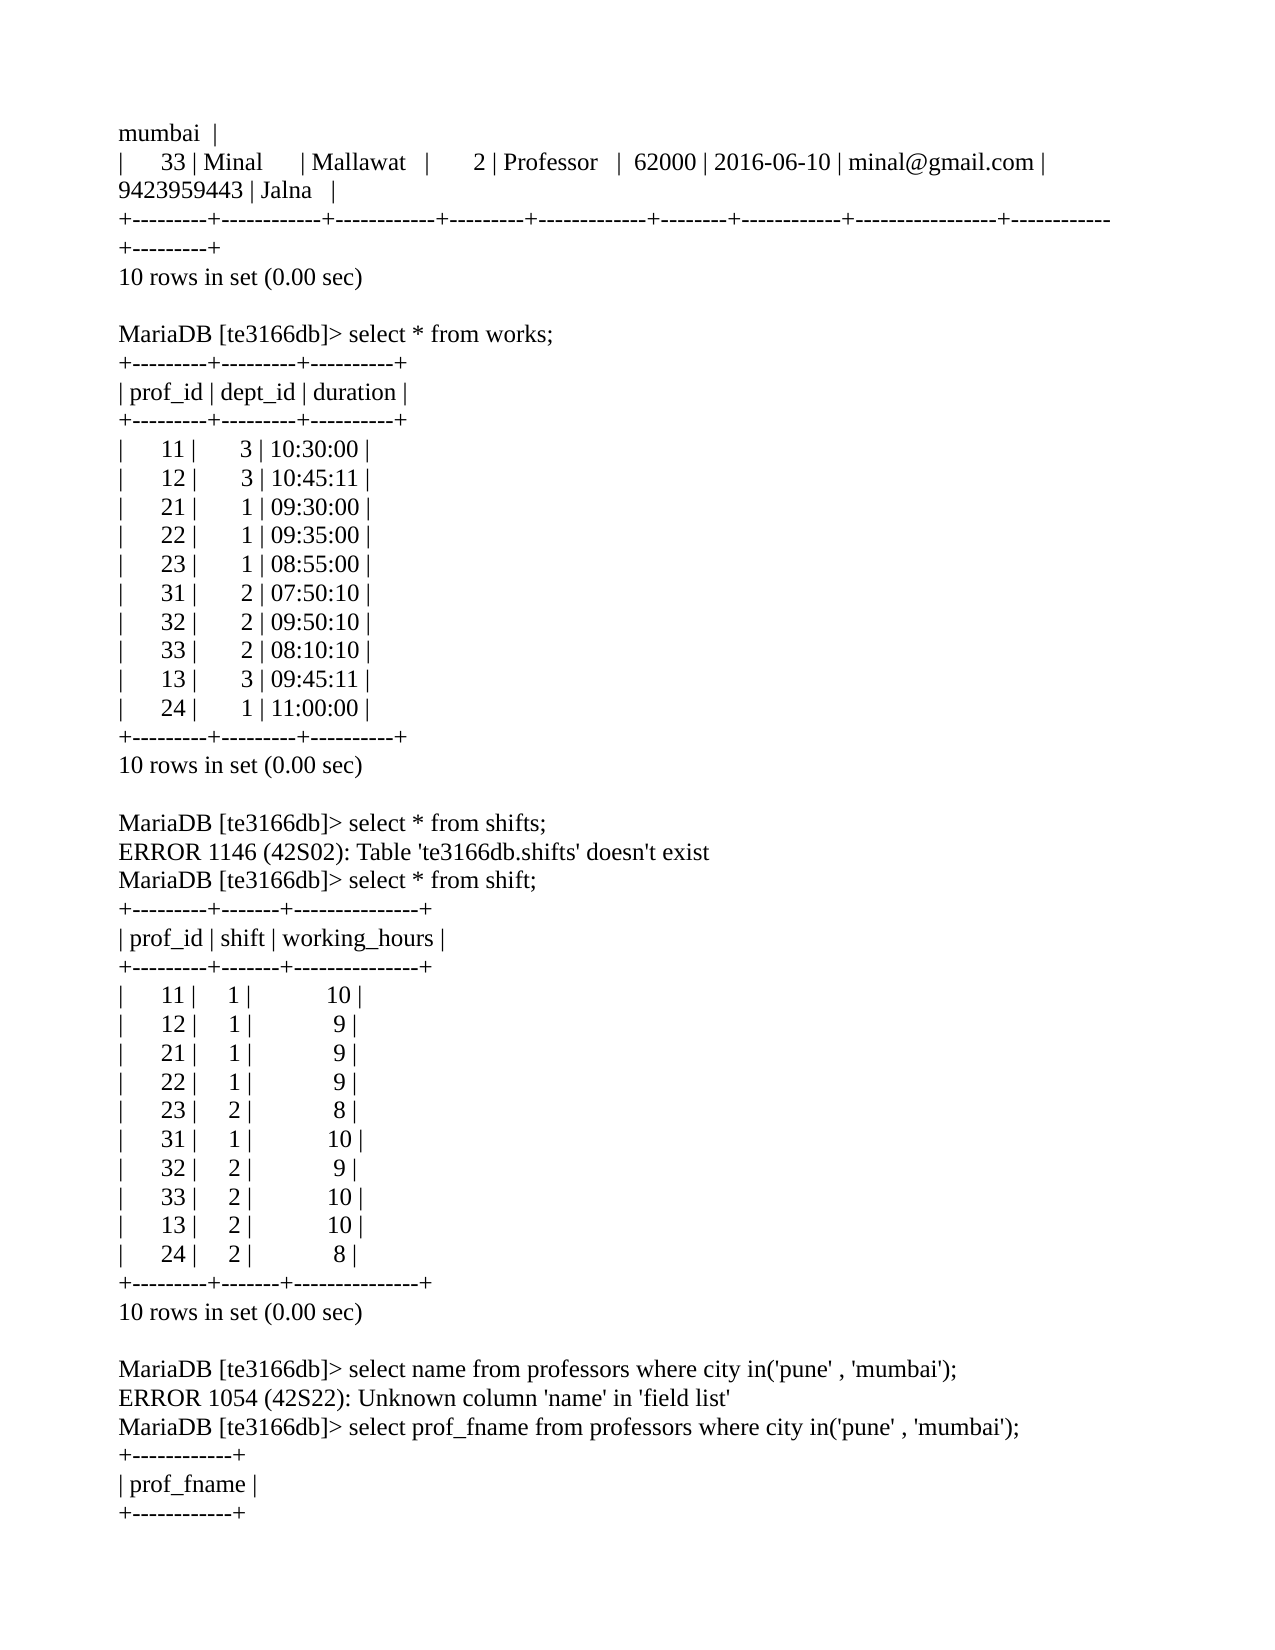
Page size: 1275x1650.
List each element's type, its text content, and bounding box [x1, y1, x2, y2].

text | 24 | 2 | 8 | [118, 1239, 1157, 1268]
text | 12 | 3 | 10:45:11 | [118, 463, 1157, 492]
text 10 rows in set (0.00 sec) [118, 1297, 1157, 1326]
text mumbai | [118, 118, 1157, 147]
text MariaDB [te3166db]> select * from works; [118, 319, 1157, 348]
text | 31 | 1 | 10 | [118, 1124, 1157, 1153]
text MariaDB [te3166db]> select name from professors where city in('pune' , 'mumbai'); [118, 1354, 1157, 1383]
text ERROR 1146 (42S02): Table 'te3166db.shifts' doesn't exist [118, 837, 1157, 866]
text | 31 | 2 | 07:50:10 | [118, 578, 1157, 607]
text | prof_fname | [118, 1469, 1157, 1498]
text | 13 | 2 | 10 | [118, 1211, 1157, 1239]
text | 24 | 1 | 11:00:00 | [118, 693, 1157, 722]
text MariaDB [te3166db]> select prof_fname from professors where city in('pune' , 'mumbai'); [118, 1412, 1157, 1441]
text | 32 | 2 | 09:50:10 | [118, 607, 1157, 636]
text +---------+---------+----------+ [118, 406, 1157, 434]
text +---------+-------+---------------+ [118, 894, 1157, 923]
text ERROR 1054 (42S22): Unknown column 'name' in 'field list' [118, 1383, 1157, 1412]
text | 33 | Minal | Mallawat | 2 | Professor | 62000 | 2016-06-10 | minal@gmail.com | 9423959443 | Jalna | [118, 147, 1157, 204]
text | 21 | 1 | 09:30:00 | [118, 492, 1157, 521]
text | 23 | 1 | 08:55:00 | [118, 549, 1157, 578]
text +---------+---------+----------+ [118, 348, 1157, 377]
text | 22 | 1 | 09:35:00 | [118, 521, 1157, 549]
text | 33 | 2 | 08:10:10 | [118, 636, 1157, 664]
text +---------+-------+---------------+ [118, 1268, 1157, 1297]
text | 23 | 2 | 8 | [118, 1096, 1157, 1124]
text | 33 | 2 | 10 | [118, 1182, 1157, 1211]
text | 11 | 3 | 10:30:00 | [118, 434, 1157, 463]
text | 13 | 3 | 09:45:11 | [118, 664, 1157, 693]
text | 22 | 1 | 9 | [118, 1067, 1157, 1096]
text +---------+---------+----------+ [118, 722, 1157, 751]
text +---------+------------+------------+---------+-------------+--------+------------+-----------------+------------+---------+ [118, 204, 1157, 262]
text +------------+ [118, 1498, 1157, 1527]
text | 12 | 1 | 9 | [118, 1009, 1157, 1038]
text MariaDB [te3166db]> select * from shifts; [118, 808, 1157, 837]
text MariaDB [te3166db]> select * from shift; [118, 866, 1157, 894]
text +---------+-------+---------------+ [118, 952, 1157, 981]
text | prof_id | shift | working_hours | [118, 923, 1157, 952]
text | 21 | 1 | 9 | [118, 1038, 1157, 1067]
text | prof_id | dept_id | duration | [118, 377, 1157, 406]
text 10 rows in set (0.00 sec) [118, 262, 1157, 291]
text 10 rows in set (0.00 sec) [118, 751, 1157, 779]
text | 11 | 1 | 10 | [118, 981, 1157, 1009]
text +------------+ [118, 1441, 1157, 1469]
text | 32 | 2 | 9 | [118, 1153, 1157, 1182]
